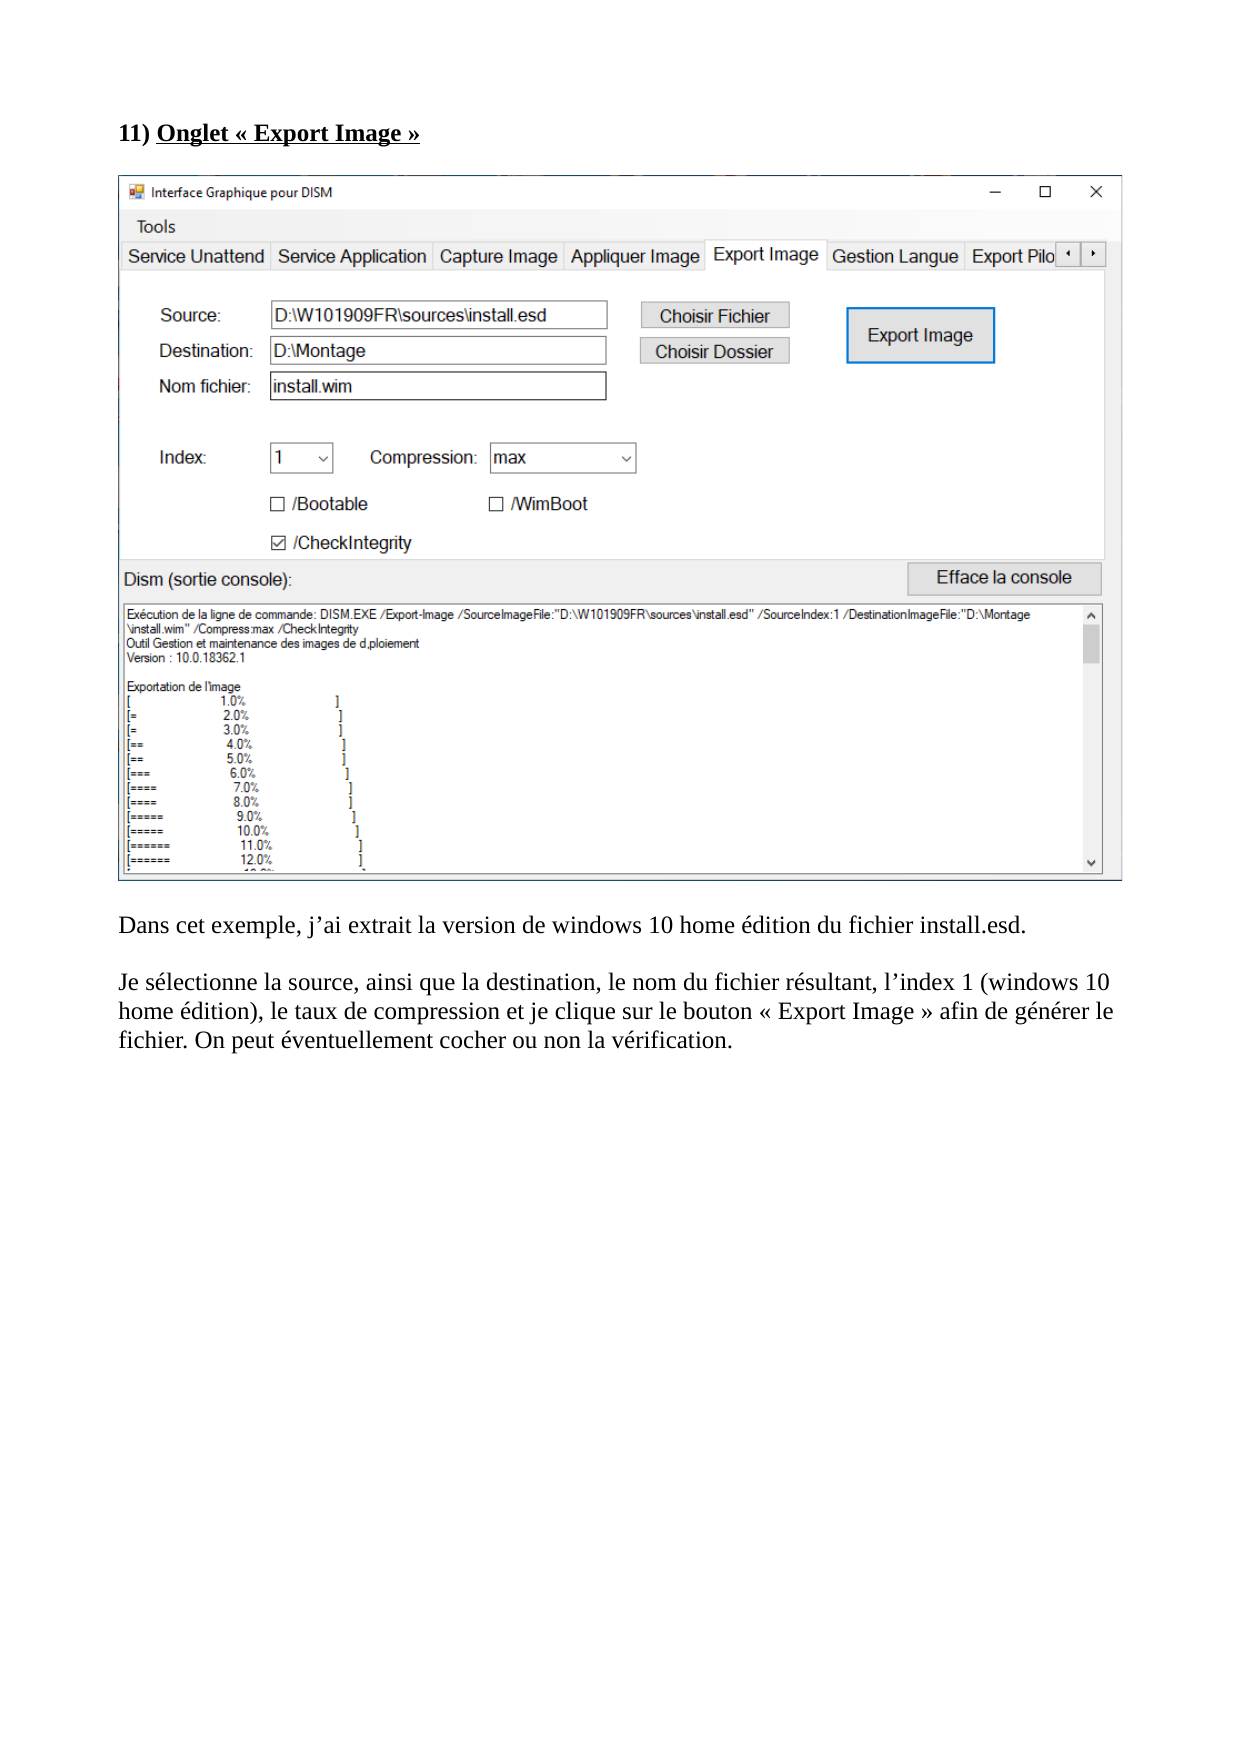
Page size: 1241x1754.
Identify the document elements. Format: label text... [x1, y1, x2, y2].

text 11) Onglet « Export Image » [118, 118, 1122, 147]
picture [118, 175, 1123, 881]
text Je sélectionne la source, ainsi que la destination, le nom du fichier résultant, l’index 1 (windows 10 home édition), le taux de compression et je clique sur le bouton « Export Image » afin de générer le fichier. On peut éventuellement cocher ou non la vérification. [118, 967, 1122, 1053]
text Dans cet exemple, j’ai extrait la version de windows 10 home édition du fichier install.esd. [118, 910, 1122, 938]
